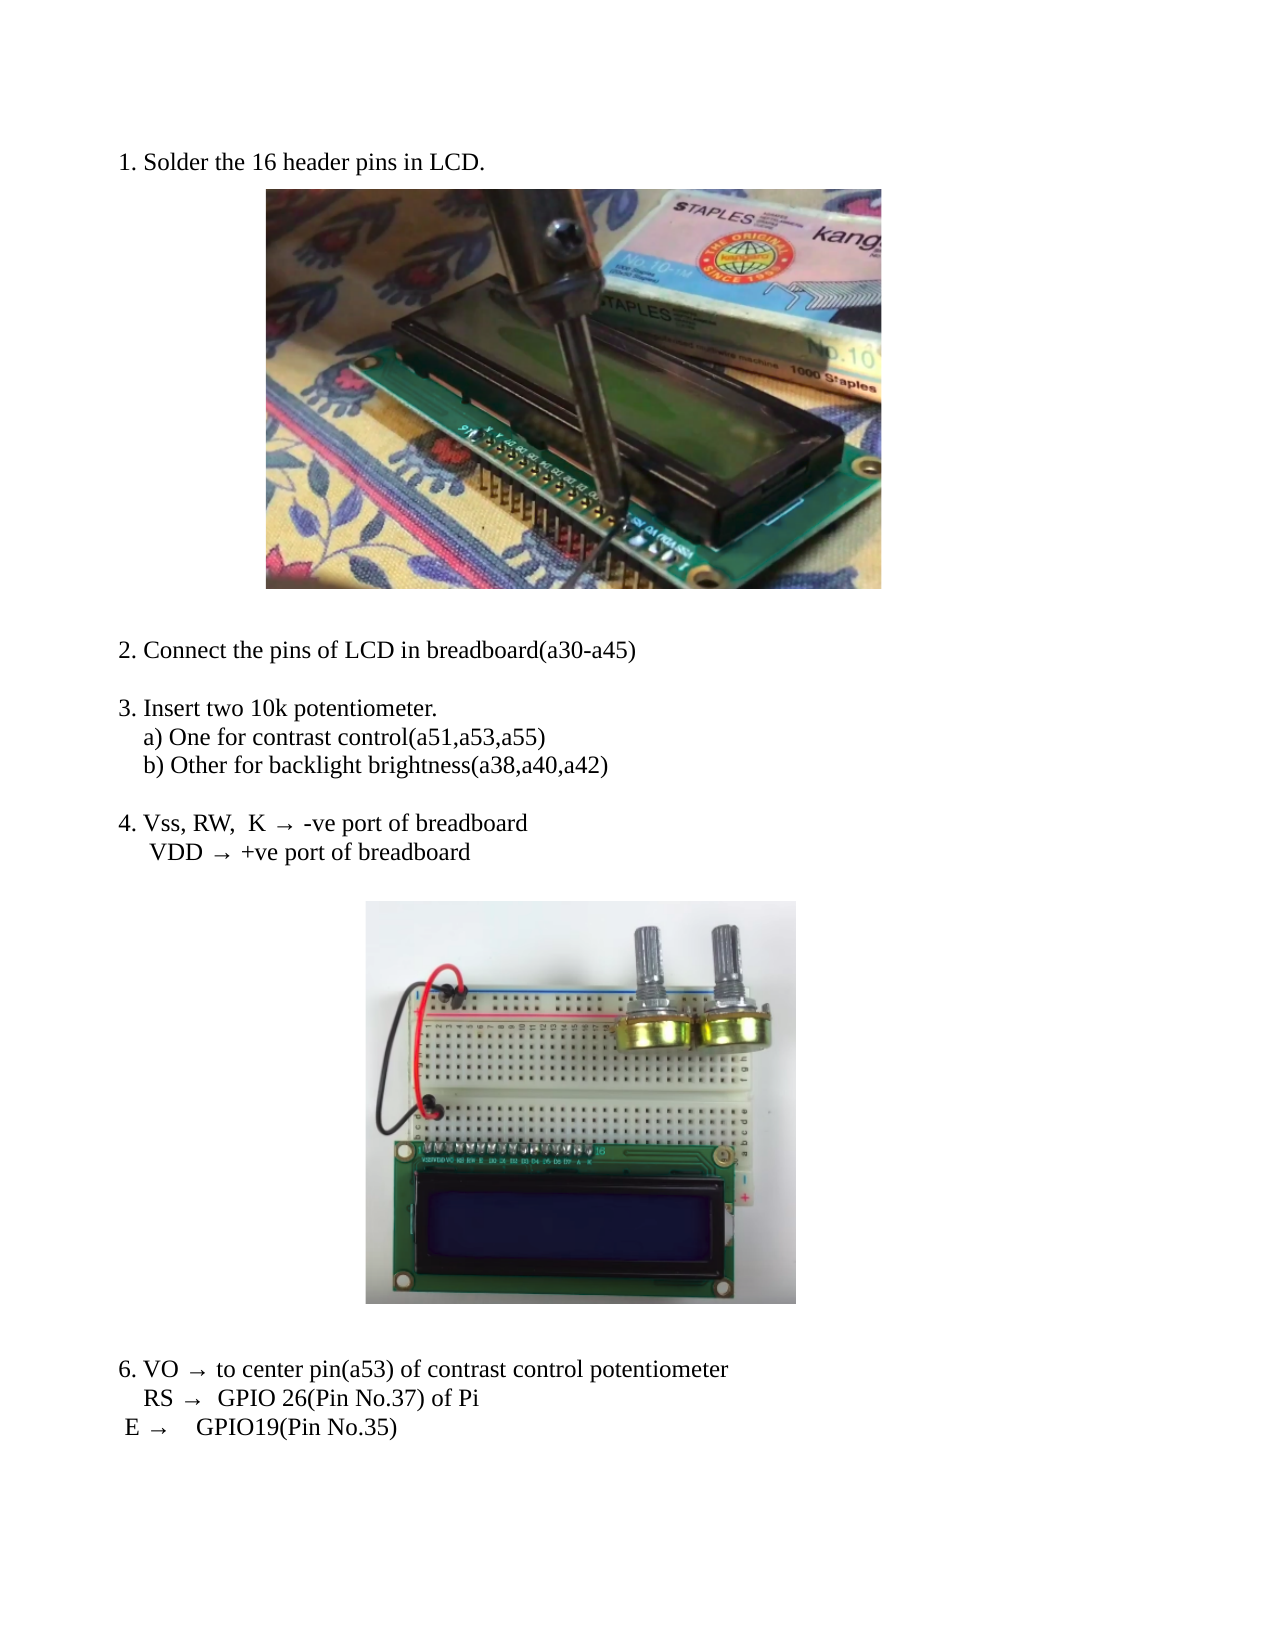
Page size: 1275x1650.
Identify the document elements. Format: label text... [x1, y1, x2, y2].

text b) Other for backlight brightness(a38,a40,a42) [118, 751, 1157, 779]
text 2. Connect the pins of LCD in breadboard(a30-a45) [118, 636, 1157, 664]
text 6. VO → to center pin(a53) of contrast control potentiometer [118, 1354, 1157, 1383]
picture [265, 189, 882, 589]
text 1. Solder the 16 header pins in LCD. [118, 147, 1157, 176]
text 4. Vss, RW, K → -ve port of breadboard [118, 808, 1157, 837]
text E → GPIO19(Pin No.35) [118, 1412, 1157, 1441]
text RS → GPIO 26(Pin No.37) of Pi [118, 1383, 1157, 1412]
text 3. Insert two 10k potentiometer. [118, 693, 1157, 722]
text VDD → +ve port of breadboard [118, 837, 1157, 866]
text a) One for contrast control(a51,a53,a55) [118, 722, 1157, 751]
picture [365, 901, 796, 1304]
